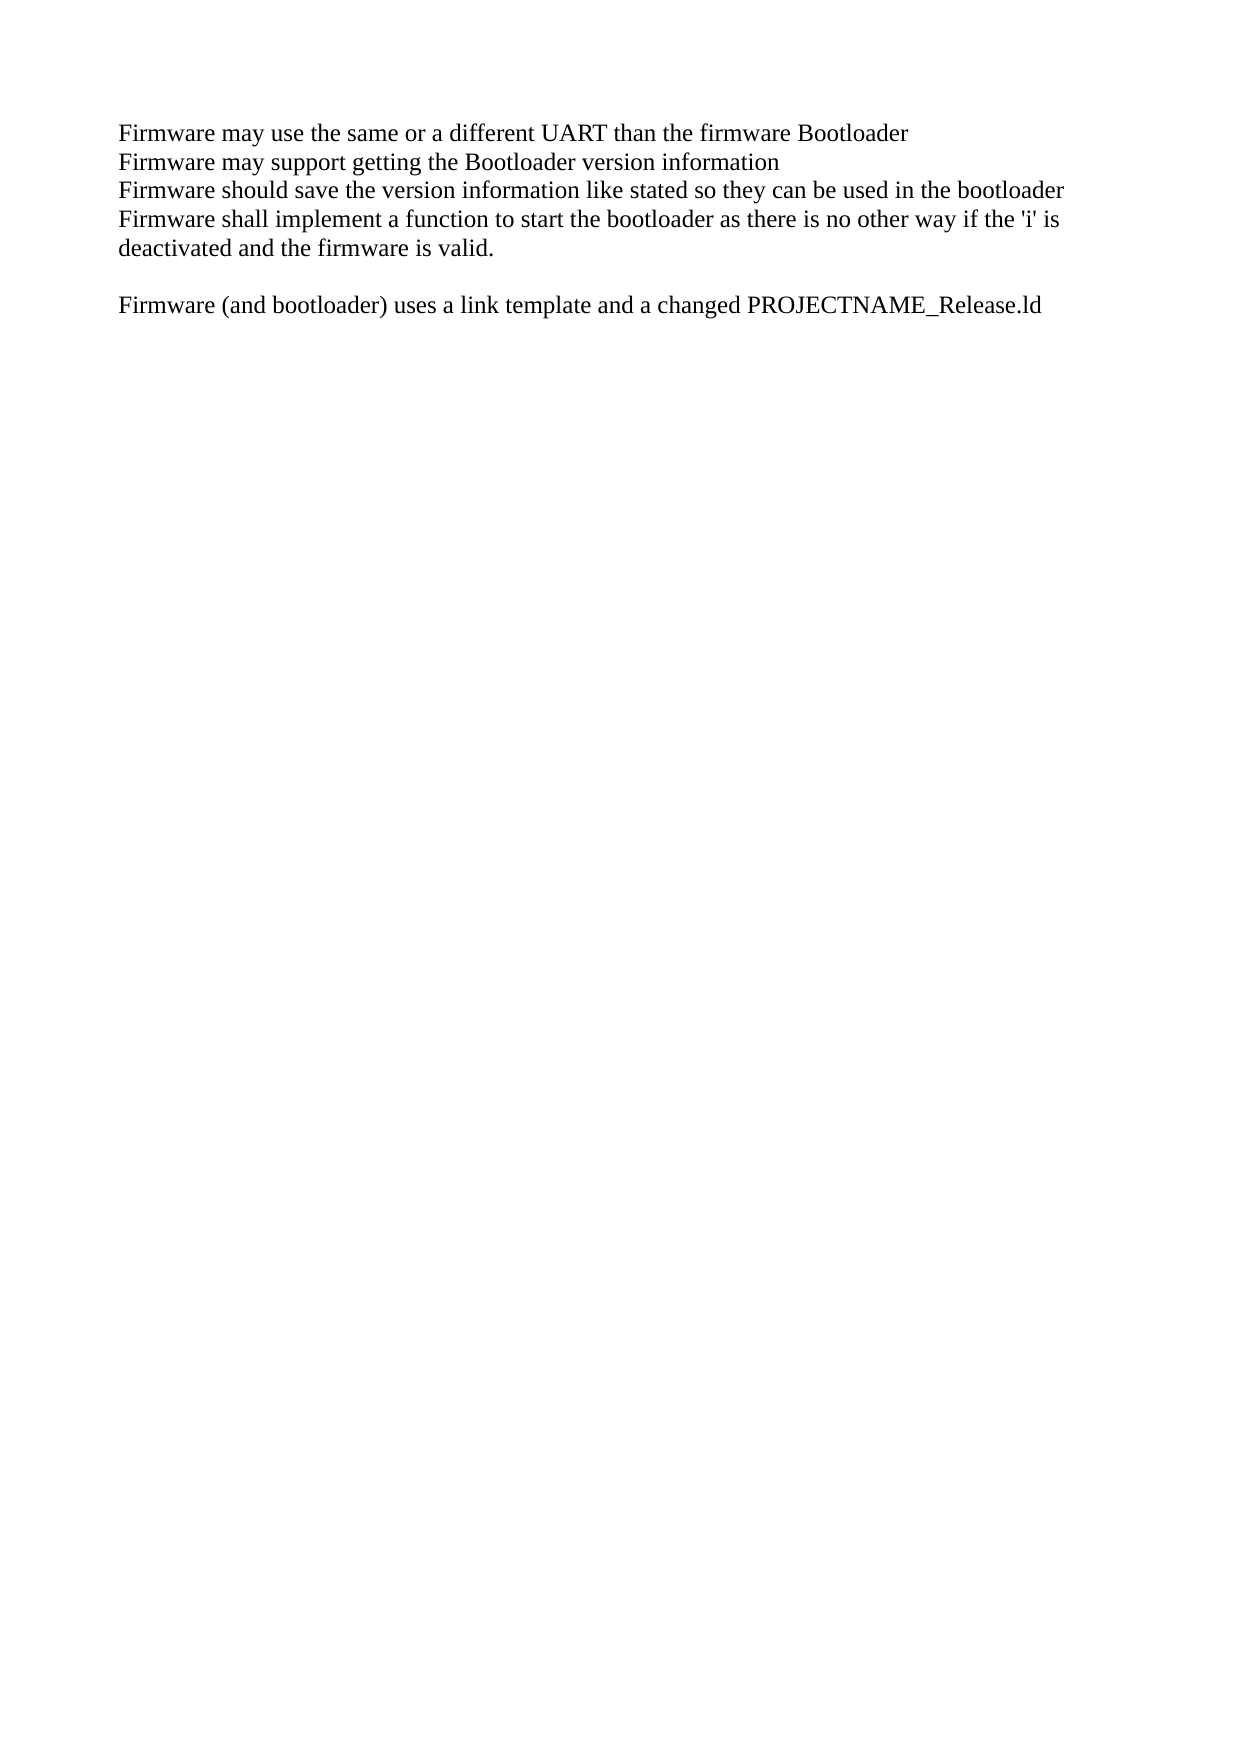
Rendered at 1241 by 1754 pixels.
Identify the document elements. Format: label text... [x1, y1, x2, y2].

text Firmware may use the same or a different UART than the firmware Bootloader [118, 118, 1122, 147]
text Firmware may support getting the Bootloader version information [118, 147, 1122, 176]
text Firmware shall implement a function to start the bootloader as there is no other way if the 'i' is deactivated and the firmware is valid. [118, 204, 1122, 262]
text Firmware should save the version information like stated so they can be used in the bootloader [118, 176, 1122, 204]
text Firmware (and bootloader) uses a link template and a changed PROJECTNAME_Release.ld [118, 291, 1122, 319]
